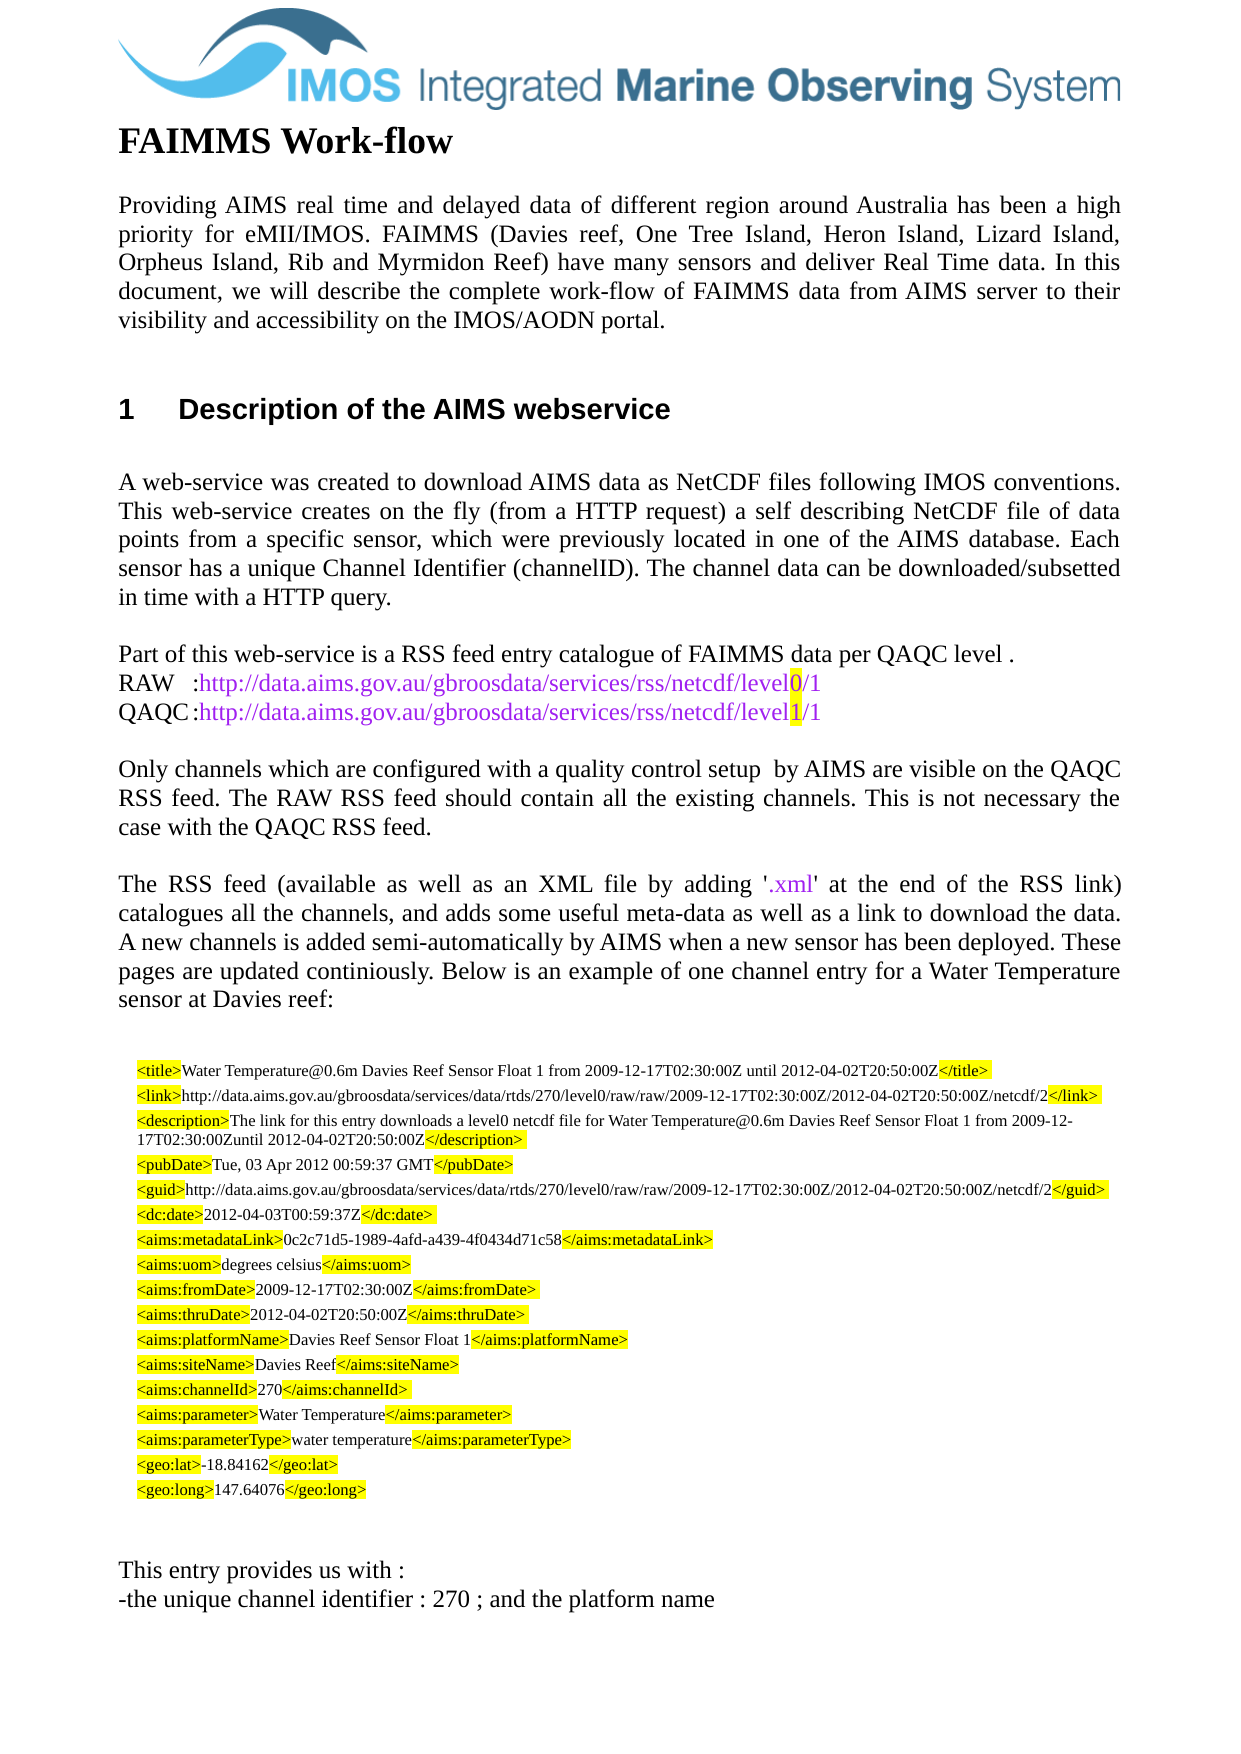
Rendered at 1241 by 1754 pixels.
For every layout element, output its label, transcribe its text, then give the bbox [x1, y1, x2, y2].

table_cell [118, 1427, 134, 1452]
text Providing AIMS real time and delayed data of different region around Australia has been a high priority for eMII/IMOS. FAIMMS (Davies reef, One Tree Island, Heron Island, Lizard Island, Orpheus Island, Rib and Myrmidon Reef) have many sensors and deliver Real Time data. In this document, we will describe the complete work-flow of FAIMMS data from AIMS server to their visibility and accessibility on the IMOS/AODN portal. [118, 190, 1122, 334]
picture [118, 8, 1121, 110]
table_cell <aims:metadataLink>0c2c71d5-1989-4afd-a439-4f0434d71c58</aims:metadataLink> [134, 1227, 1122, 1252]
table_cell [118, 1377, 134, 1402]
text This entry provides us with : [118, 1555, 1122, 1584]
table_cell <aims:parameter>Water Temperature</aims:parameter> [134, 1402, 1122, 1427]
table_cell <aims:siteName>Davies Reef</aims:siteName> [134, 1352, 1122, 1377]
table_cell [118, 1108, 134, 1152]
table_cell [118, 1452, 134, 1477]
table_cell [118, 1227, 134, 1252]
table_cell [118, 1058, 134, 1082]
table_cell [118, 1502, 134, 1527]
table_cell <aims:thruDate>2012-04-02T20:50:00Z</aims:thruDate> [134, 1302, 1122, 1327]
text Only channels which are configured with a quality control setup by AIMS are visible on the QAQC RSS feed. The RAW RSS feed should contain all the existing channels. This is not necessary the case with the QAQC RSS feed. [118, 754, 1122, 841]
text Part of this web-service is a RSS feed entry catalogue of FAIMMS data per QAQC level . [118, 639, 1122, 668]
table_cell <title>Water Temperature@0.6m Davies Reef Sensor Float 1 from 2009-12-17T02:30:00Z until 2012-04-02T20:50:00Z</title> [134, 1058, 1122, 1082]
table_cell <aims:parameterType>water temperature</aims:parameterType> [134, 1427, 1122, 1452]
text FAIMMS Work-flow [118, 118, 1122, 161]
table_cell <aims:platformName>Davies Reef Sensor Float 1</aims:platformName> [134, 1327, 1122, 1352]
table_cell <aims:uom>degrees celsius</aims:uom> [134, 1252, 1122, 1277]
text The RSS feed (available as well as an XML file by adding '.xml' at the end of the RSS link) catalogues all the channels, and adds some useful meta-data as well as a link to download the data. A new channels is added semi-automatically by AIMS when a new sensor has been deployed. These pages are updated continiously. Below is an example of one channel entry for a Water Temperature sensor at Davies reef: [118, 869, 1122, 1013]
table_cell [118, 1352, 134, 1377]
text -the unique channel identifier : 270 ; and the platform name [118, 1584, 1122, 1613]
table_cell <dc:date>2012-04-03T00:59:37Z</dc:date> [134, 1202, 1122, 1227]
table_cell <aims:channelId>270</aims:channelId> [134, 1377, 1122, 1402]
table_cell <pubDate>Tue, 03 Apr 2012 00:59:37 GMT</pubDate> [134, 1152, 1122, 1177]
subtitle Description of the AIMS webservice [118, 392, 1122, 426]
table_cell <geo:long>147.64076</geo:long> [134, 1477, 1122, 1502]
table_cell [118, 1277, 134, 1302]
text RAW :http://data.aims.gov.au/gbroosdata/services/rss/netcdf/level0/1 [118, 668, 1122, 697]
table_cell [118, 1083, 134, 1107]
table_cell [134, 1502, 1122, 1527]
table_header [118, 1033, 134, 1057]
table_cell [118, 1177, 134, 1202]
table_cell [118, 1152, 134, 1177]
table_cell [118, 1477, 134, 1502]
table_cell <aims:fromDate>2009-12-17T02:30:00Z</aims:fromDate> [134, 1277, 1122, 1302]
table_cell [118, 1402, 134, 1427]
text QAQC :http://data.aims.gov.au/gbroosdata/services/rss/netcdf/level1/1 [118, 697, 1122, 726]
table_cell [118, 1252, 134, 1277]
table_header [134, 1033, 1122, 1057]
table_cell [118, 1302, 134, 1327]
text A web-service was created to download AIMS data as NetCDF files following IMOS conventions. This web-service creates on the fly (from a HTTP request) a self describing NetCDF file of data points from a specific sensor, which were previously located in one of the AIMS database. Each sensor has a unique Channel Identifier (channelID). The channel data can be downloaded/subsetted in time with a HTTP query. [118, 467, 1122, 611]
table_cell <guid>http://data.aims.gov.au/gbroosdata/services/data/rtds/270/level0/raw/raw/2009-12-17T02:30:00Z/2012-04-02T20:50:00Z/netcdf/2</guid> [134, 1177, 1122, 1202]
table_cell <geo:lat>-18.84162</geo:lat> [134, 1452, 1122, 1477]
table_cell <description>The link for this entry downloads a level0 netcdf file for Water Temperature@0.6m Davies Reef Sensor Float 1 from 2009-12-17T02:30:00Zuntil 2012-04-02T20:50:00Z</description> [134, 1108, 1122, 1152]
table_cell [118, 1327, 134, 1352]
table_cell <link>http://data.aims.gov.au/gbroosdata/services/data/rtds/270/level0/raw/raw/2009-12-17T02:30:00Z/2012-04-02T20:50:00Z/netcdf/2</link> [134, 1083, 1122, 1107]
table_cell [118, 1202, 134, 1227]
